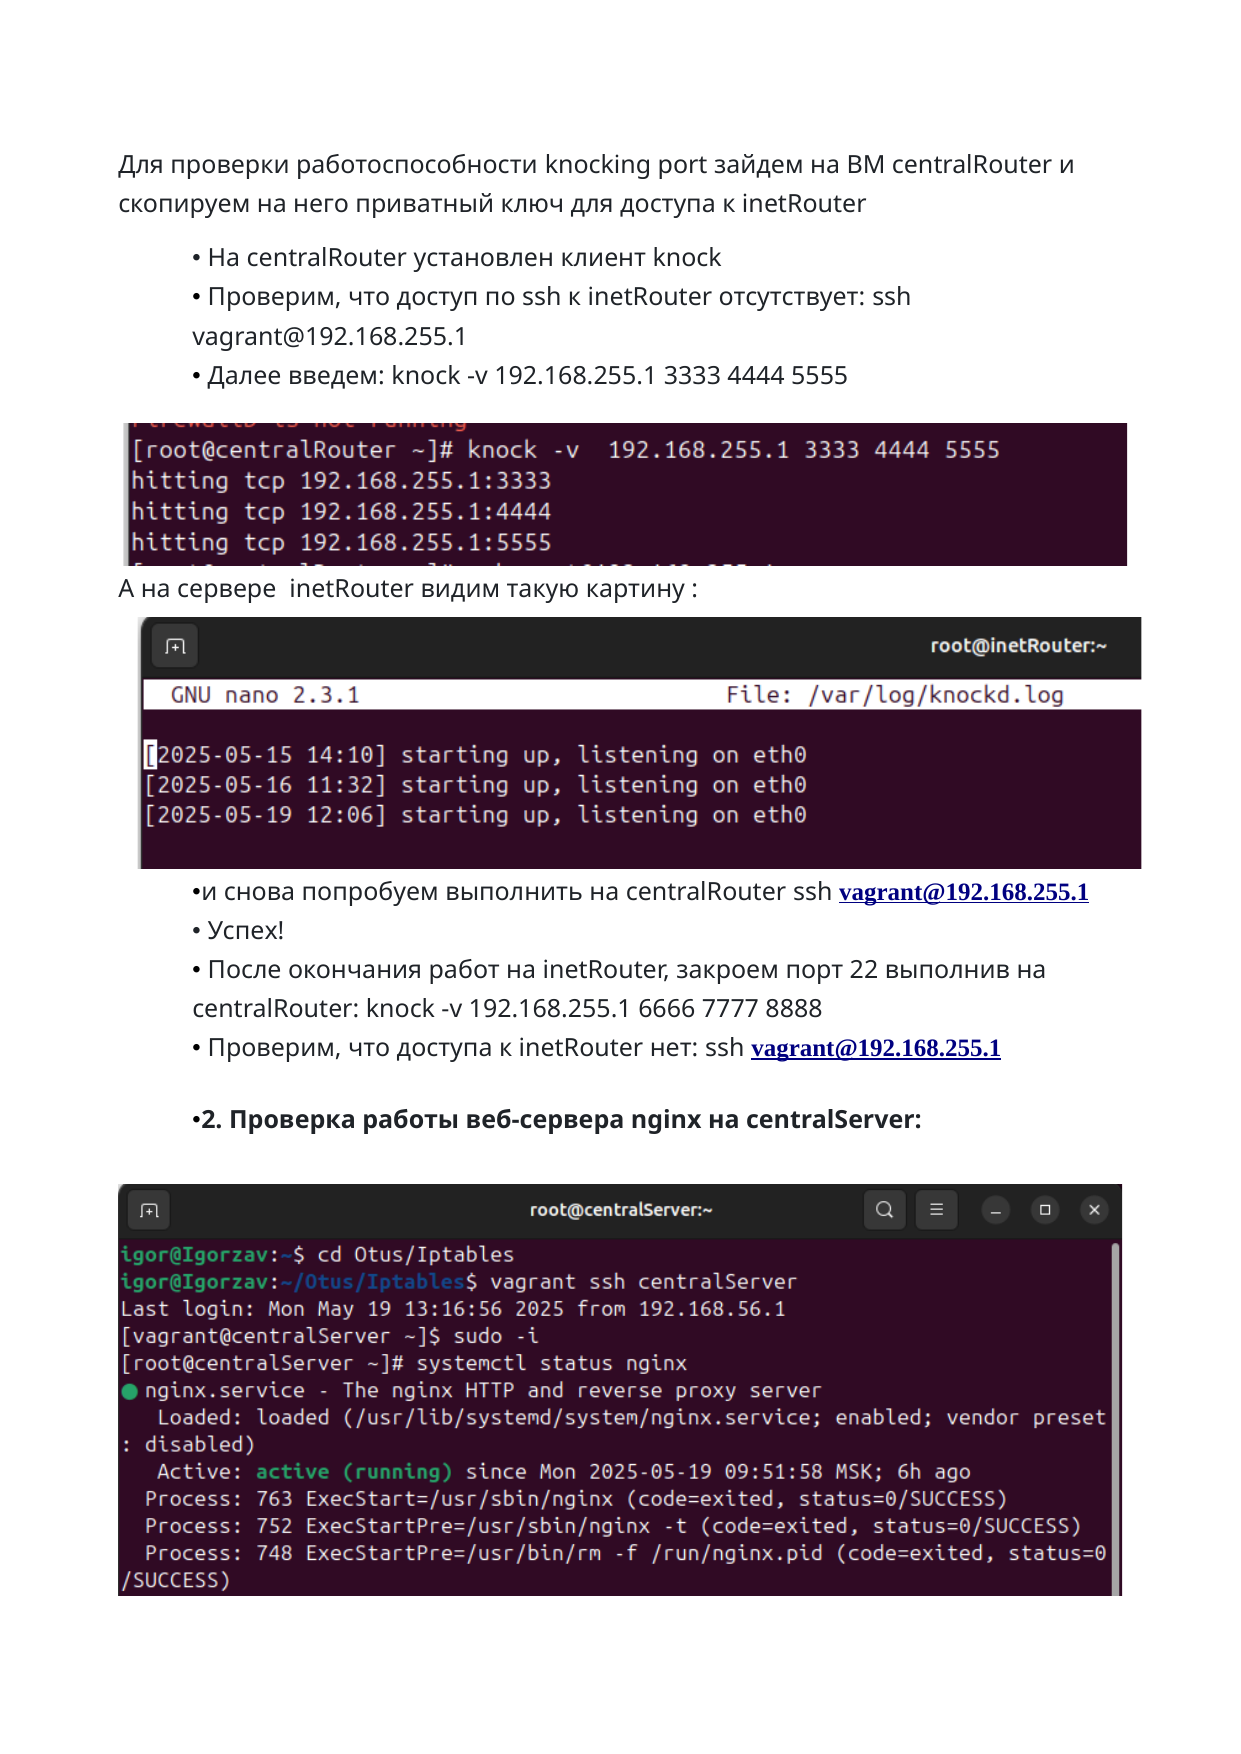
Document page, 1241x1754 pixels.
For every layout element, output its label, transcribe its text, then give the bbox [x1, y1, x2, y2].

picture [118, 1184, 1123, 1596]
text Для проверки работоспособности knocking port зайдем на ВМ centralRouter и скопируем на него приватный ключ для доступа к inetRouter [118, 147, 1122, 220]
list Далее введем: knock -v 192.168.255.1 3333 4444 5555 [118, 357, 1122, 391]
list Проверим, что доступа к inetRouter нет: ssh vagrant@192.168.255.1 [118, 1030, 1122, 1064]
list После окончания работ на inetRouter, закроем порт 22 выполнив на centralRouter: knock -v 192.168.255.1 6666 7777 8888 [118, 952, 1122, 1025]
list Успех! [118, 912, 1122, 946]
text А на сервере inetRouter видим такую картину : [118, 396, 1122, 605]
list Проверим, что доступ по ssh к inetRouter отсутствует: ssh vagrant@192.168.255.1 [118, 279, 1122, 352]
picture [123, 423, 1128, 566]
list и снова попробуем выполнить на centralRouter ssh vagrant@192.168.255.1 [118, 610, 1122, 907]
picture [137, 617, 1142, 869]
list На centralRouter установлен клиент knock [118, 240, 1122, 274]
list 2. Проверка работы веб-сервера nginx на centralServer: [118, 1102, 1122, 1136]
